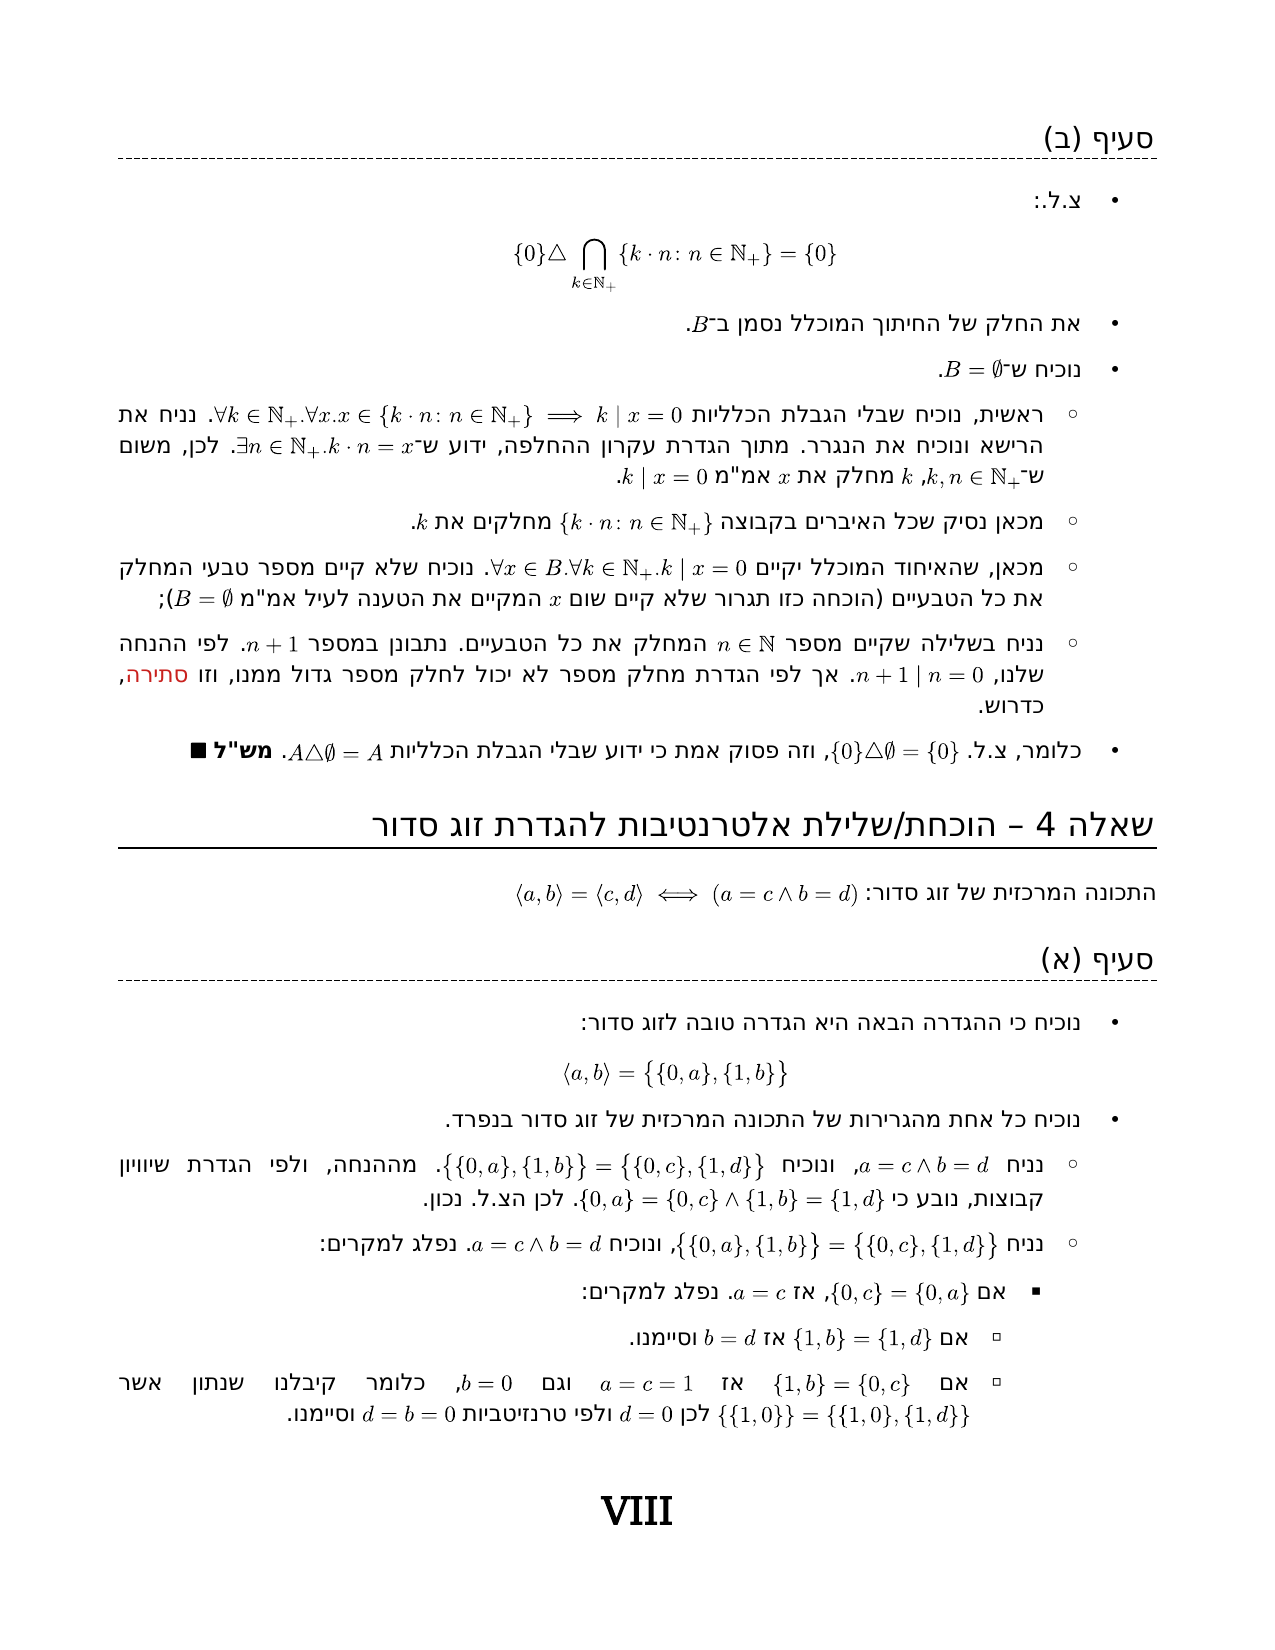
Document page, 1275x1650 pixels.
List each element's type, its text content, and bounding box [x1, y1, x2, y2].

list נניח , ונוכיח . מההנחה, ולפי הגדרת שיוויון קבוצות, נובע כי . לכן הצ.ל. נכון. [118, 1151, 1082, 1212]
list נניח , ונוכיח . נפלג למקרים: [118, 1230, 1082, 1260]
list כלומר, צ.ל. , וזה פסוק אמת כי ידוע שבלי הגבלת הכלליות . מש"ל [118, 737, 1119, 764]
list אם אז וסיימנו. [118, 1324, 1007, 1351]
list מכאן נסיק שכל האיברים בקבוצה מחלקים את . [118, 508, 1082, 535]
list נוכיח כל אחת מהגרירות של התכונה המרכזית של זוג סדור בנפרד. [118, 1106, 1119, 1133]
list ראשית, נוכיח שבלי הגבלת הכלליות . נניח את הרישא ונוכיח את הנגרר. מתוך הגדרת עקרון ההחלפה, ידוע ש־. לכן, משום ש־, מחלק את אמ"מ . [118, 401, 1082, 490]
subtitle שאלה 4 – הוכחת/שלילת אלטרנטיבות להגדרת זוג סדור [118, 803, 1157, 847]
list מכאן, שהאיחוד המוכלל יקיים . נוכיח שלא קיים מספר טבעי המחלק את כל הטבעיים (הוכחה כזו תגרור שלא קיים שום המקיים את הטענה לעיל אמ"מ ); [118, 554, 1082, 612]
text התכונה המרכזית של זוג סדור: [118, 879, 1157, 907]
list אם , אז . נפלג למקרים: [118, 1278, 1044, 1305]
list נניח בשלילה שקיים מספר המחלק את כל הטבעיים. נתבונן במספר . לפי ההנחה שלנו, . אך לפי הגדרת מחלק מספר לא יכול לחלק מספר גדול ממנו, וזו סתירה, כדרוש. [118, 630, 1082, 718]
list צ.ל.: [118, 187, 1119, 214]
list את החלק של החיתוך המוכלל נסמן ב־. [118, 311, 1119, 337]
list נוכיח ש־. [118, 356, 1119, 382]
subtitle סעיף (א) [118, 940, 1157, 980]
list נוכיח כי ההגדרה הבאה היא הגדרה טובה לזוג סדור: [118, 1009, 1119, 1036]
list אם אז וגם , כלומר קיבלנו שנתון אשר לכן ולפי טרנזיטביות וסיימנו. [118, 1369, 1007, 1428]
subtitle סעיף (ב) [118, 118, 1157, 158]
